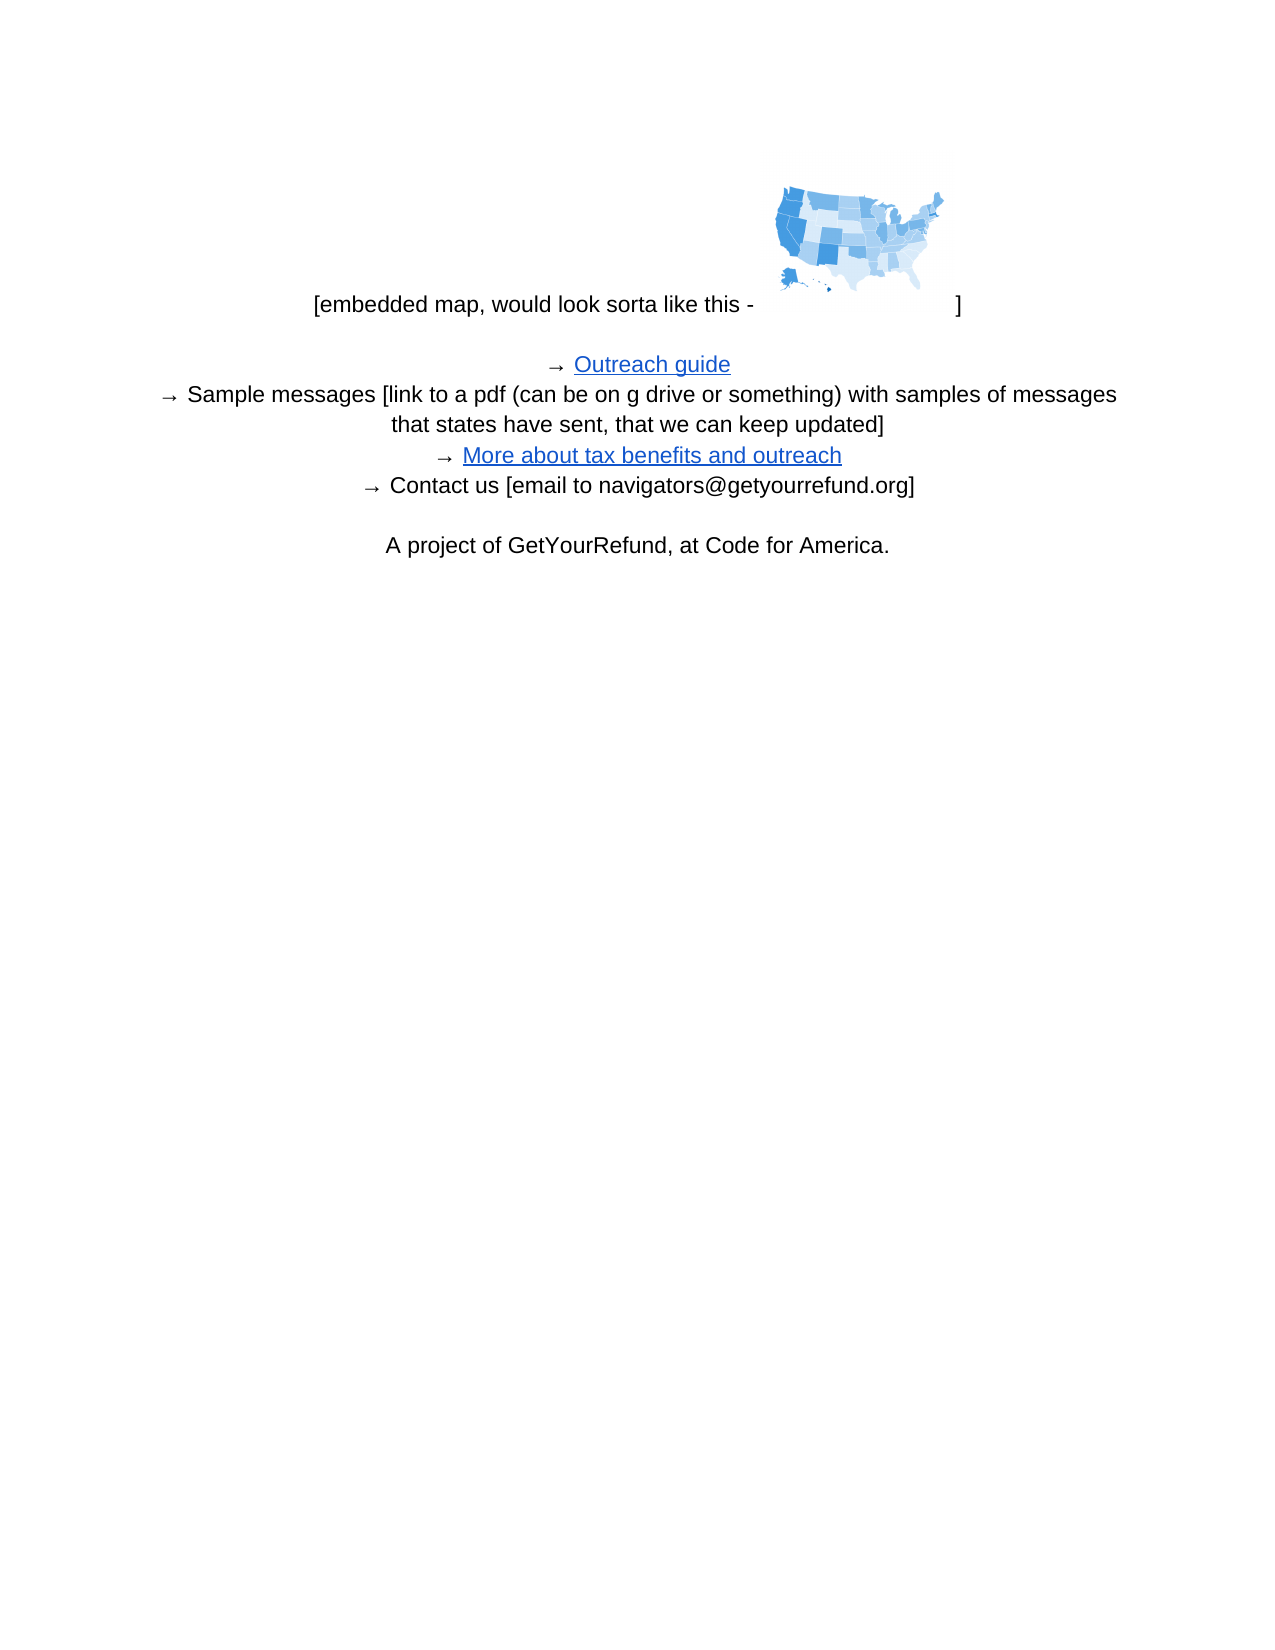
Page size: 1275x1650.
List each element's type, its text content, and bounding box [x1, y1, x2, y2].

text [embedded map, would look sorta like this [150, 150, 958, 317]
text → Contact us [email to navigators@getyourrefund.org] [150, 472, 1125, 498]
text → Outreach guide [150, 351, 1125, 377]
text → Sample messages [link to a pdf (can be on g drive or something) with samples of messages that states have sent, that we can keep updated] [150, 381, 1125, 438]
text → More about tax benefits and outreach [150, 442, 1125, 468]
text - ] [956, 150, 1125, 317]
text A project of GetYourRefund, at Code for America. [150, 532, 1125, 559]
picture [760, 150, 956, 312]
